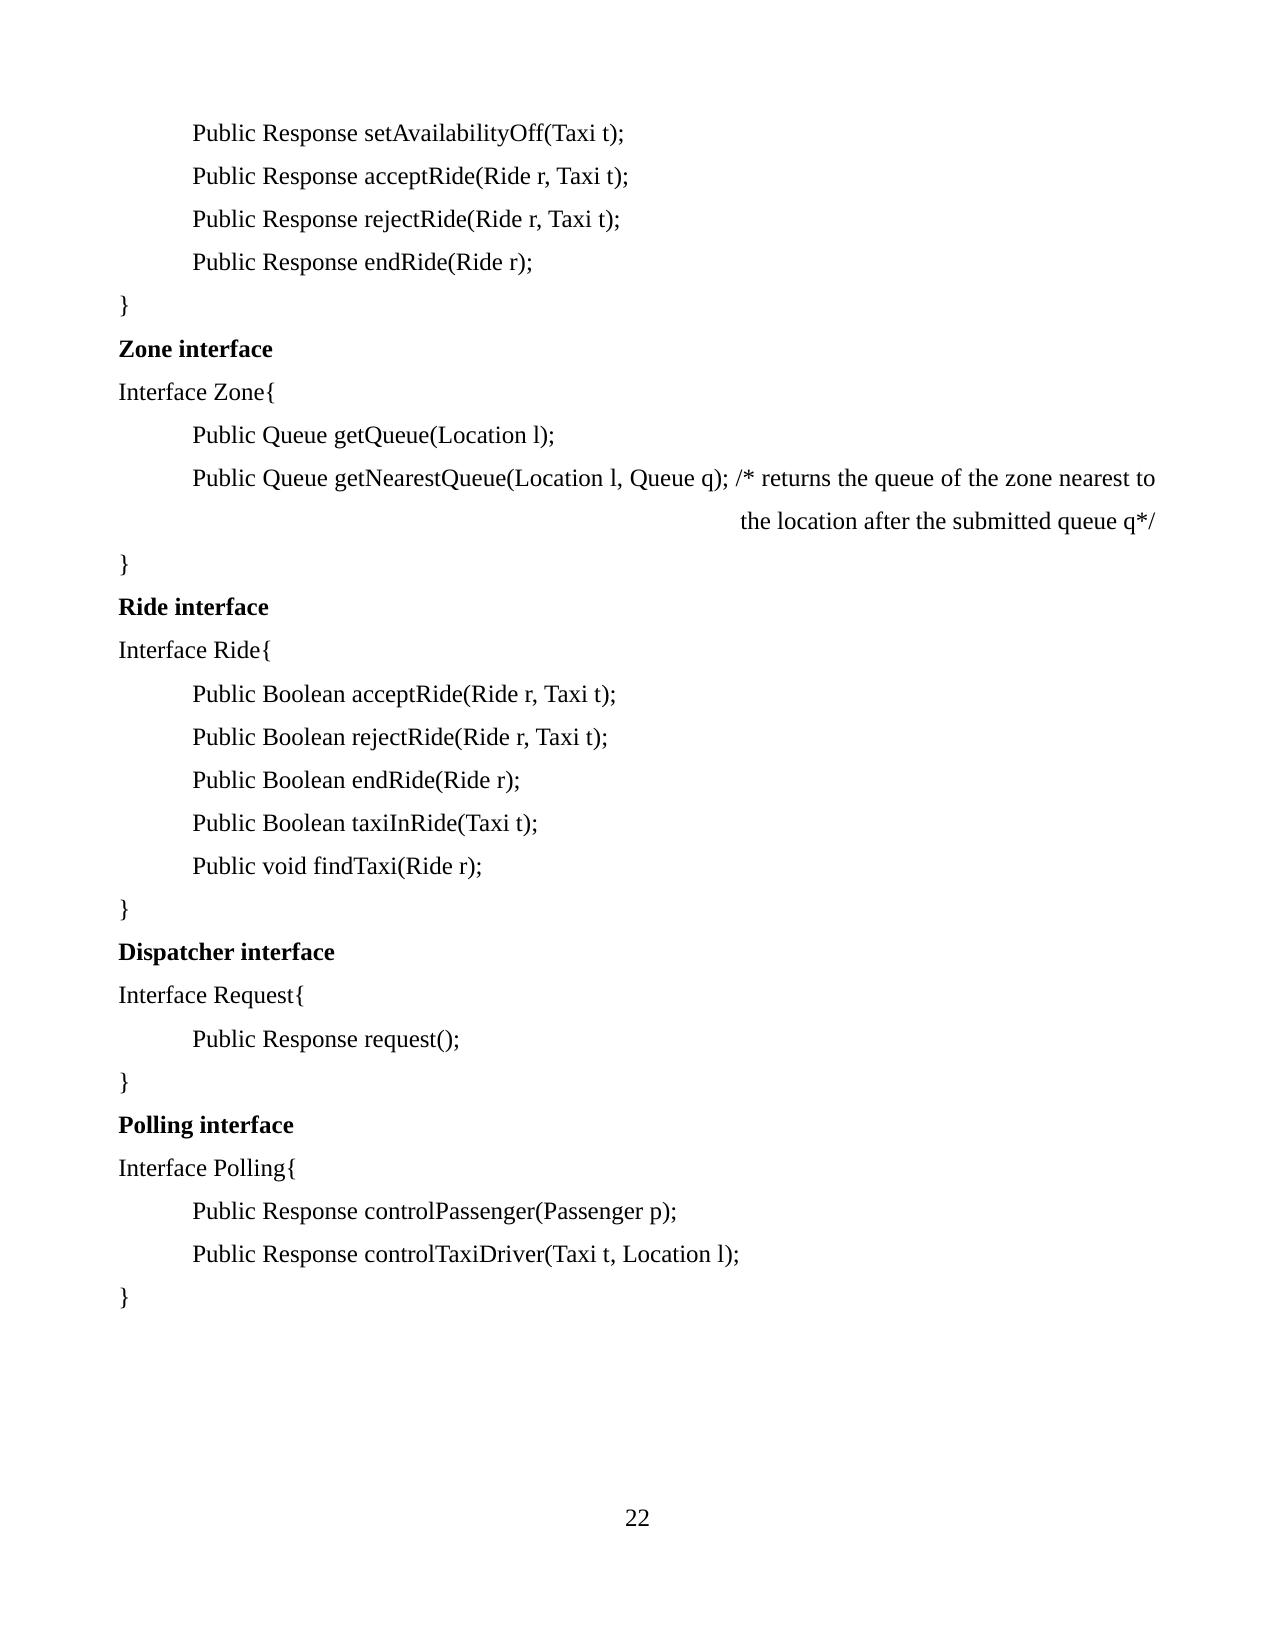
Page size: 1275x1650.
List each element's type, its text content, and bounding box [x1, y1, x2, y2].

text Interface Zone{ [118, 377, 1157, 406]
text Polling interface [118, 1110, 1157, 1139]
text Public Queue getQueue(Location l); [118, 420, 1157, 449]
text Public Response rejectRide(Ride r, Taxi t); [118, 204, 1157, 233]
text Public Boolean endRide(Ride r); [118, 765, 1157, 794]
text Public Response controlPassenger(Passenger p); [118, 1196, 1157, 1225]
text Ride interface [118, 592, 1157, 621]
text Interface Request{ [118, 981, 1157, 1009]
text Public Response request(); [118, 1024, 1157, 1052]
text Public Response acceptRide(Ride r, Taxi t); [118, 161, 1157, 190]
text Interface Ride{ [118, 636, 1157, 664]
text Public Response controlTaxiDriver(Taxi t, Location l); [118, 1239, 1157, 1268]
text Interface Polling{ [118, 1153, 1157, 1182]
text } [118, 291, 1157, 319]
text Public Queue getNearestQueue(Location l, Queue q); /* returns the queue of the zone nearest to the location after the submitted queue q*/ [118, 463, 1157, 535]
text } [118, 1067, 1157, 1096]
text Public Boolean rejectRide(Ride r, Taxi t); [118, 722, 1157, 751]
text Public Boolean taxiInRide(Taxi t); [118, 808, 1157, 837]
text } [118, 1282, 1157, 1311]
text Dispatcher interface [118, 937, 1157, 966]
text Zone interface [118, 334, 1157, 362]
text Public Boolean acceptRide(Ride r, Taxi t); [118, 679, 1157, 707]
text } [118, 549, 1157, 578]
text Public void findTaxi(Ride r); [118, 851, 1157, 880]
text Public Response endRide(Ride r); [118, 247, 1157, 276]
text Public Response setAvailabilityOff(Taxi t); [118, 118, 1157, 147]
text } [118, 894, 1157, 923]
